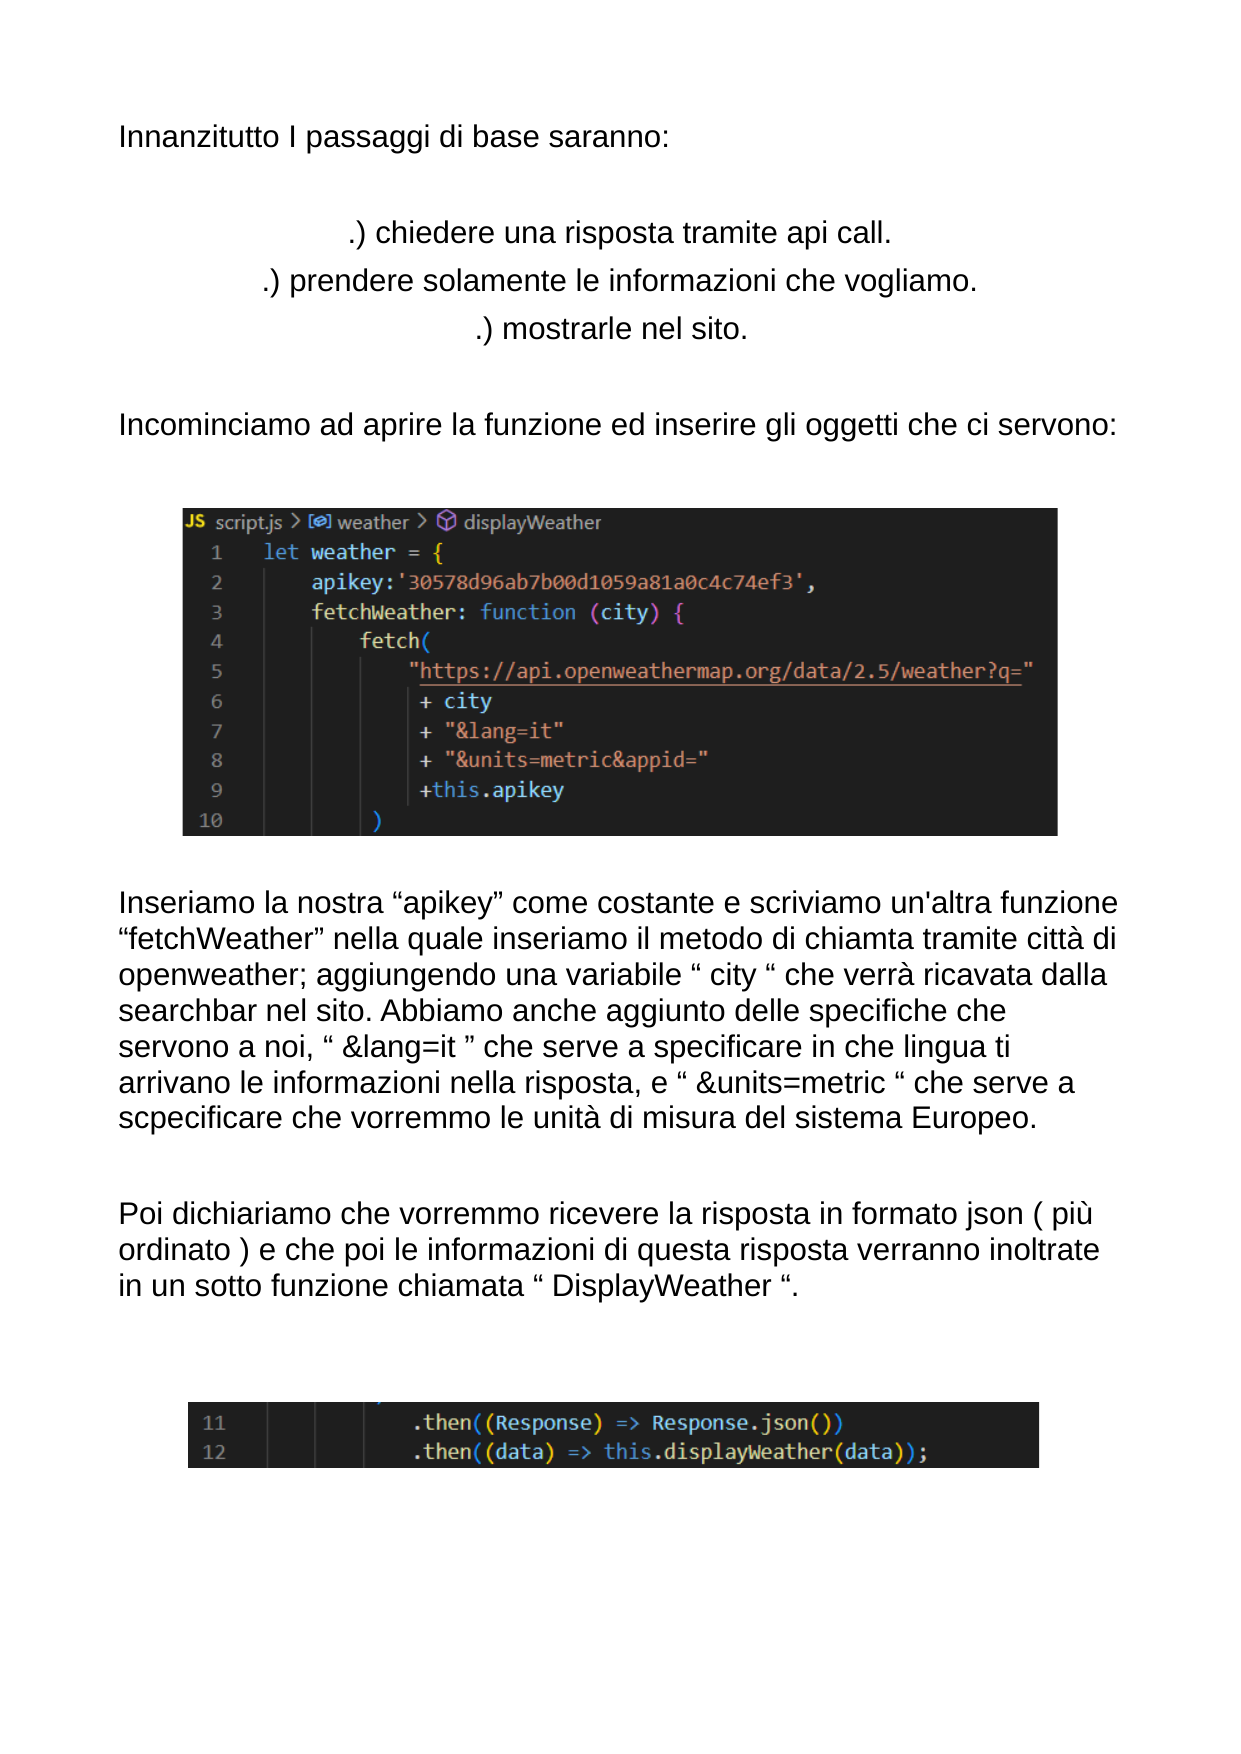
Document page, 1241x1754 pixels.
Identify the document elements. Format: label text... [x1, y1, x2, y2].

text Incominciamo ad aprire la funzione ed inserire gli oggetti che ci servono: [118, 406, 1122, 442]
text .) prendere solamente le informazioni che vogliamo. [118, 262, 1122, 298]
picture [182, 508, 1058, 836]
text .) mostrarle nel sito. [118, 310, 1122, 346]
picture [188, 1402, 1040, 1468]
text Inseriamo la nostra “apikey” come costante e scriviamo un'altra funzione “fetchWeather” nella quale inseriamo il metodo di chiamta tramite città di openweather; aggiungendo una variabile “ city “ che verrà ricavata dalla searchbar nel sito. Abbiamo anche aggiunto delle specifiche che servono a noi, “ &lang=it ” che serve a specificare in che lingua ti arrivano le informazioni nella risposta, e “ &units=metric “ che serve a scpecificare che vorremmo le unità di misura del sistema Europeo. [118, 884, 1122, 1136]
text Innanzitutto I passaggi di base saranno: [118, 118, 1122, 154]
text .) chiedere una risposta tramite api call. [118, 214, 1122, 250]
text Poi dichiariamo che vorremmo ricevere la risposta in formato json ( più ordinato ) e che poi le informazioni di questa risposta verranno inoltrate in un sotto funzione chiamata “ DisplayWeather “. [118, 1195, 1122, 1303]
